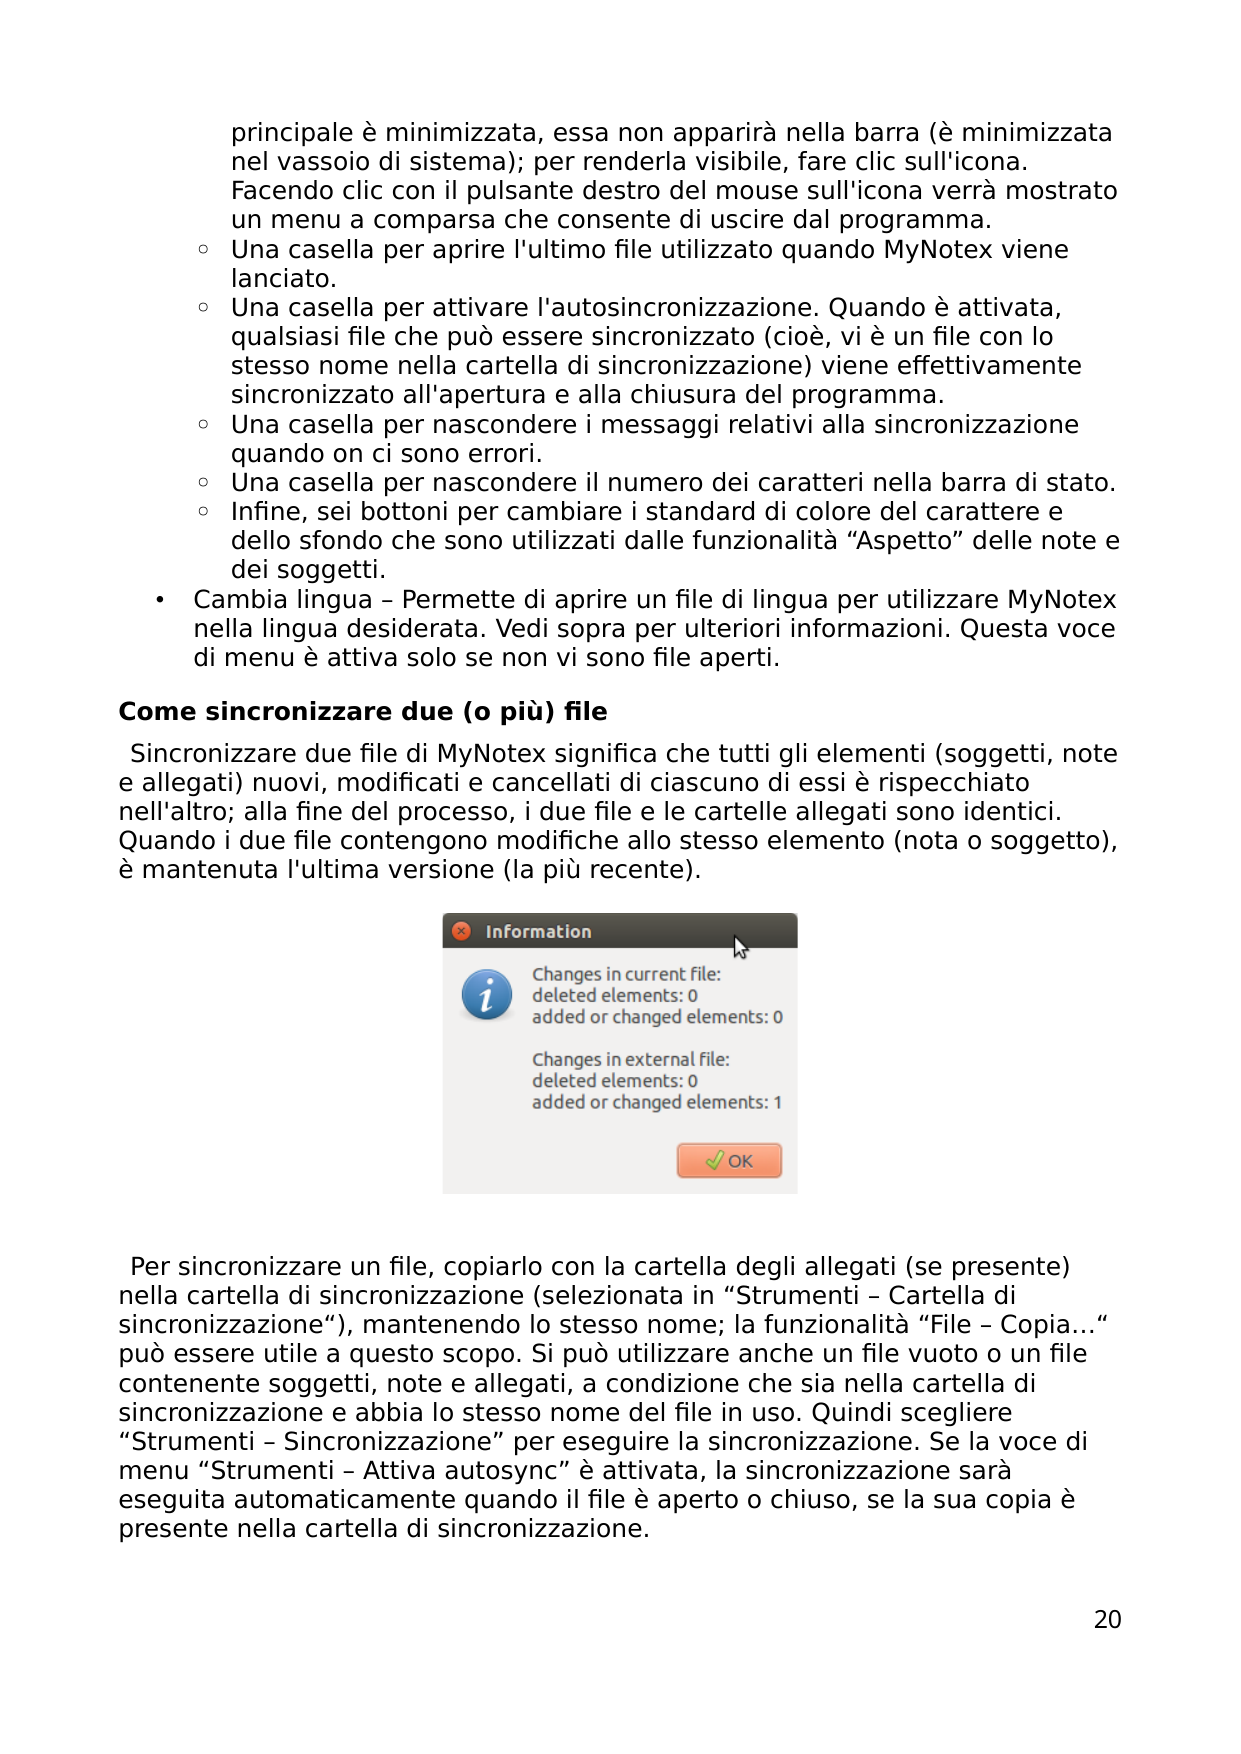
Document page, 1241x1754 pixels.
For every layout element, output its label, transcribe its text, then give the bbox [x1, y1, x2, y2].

list Una casella per nascondere il numero dei caratteri nella barra di stato. [193, 468, 1122, 497]
list Una casella per attivare l'autosincronizzazione. Quando è attivata, qualsiasi file che può essere sincronizzato (cioè, vi è un file con lo stesso nome nella cartella di sincronizzazione) viene effettivamente sincronizzato all'apertura e alla chiusura del programma. [193, 293, 1122, 410]
list Cambia lingua – Permette di aprire un file di lingua per utilizzare MyNotex nella lingua desiderata. Vedi sopra per ulteriori informazioni. Questa voce di menu è attiva solo se non vi sono file aperti. [156, 585, 1122, 672]
text Sincronizzare due file di MyNotex significa che tutti gli elementi (soggetti, note e allegati) nuovi, modificati e cancellati di ciascuno di essi è rispecchiato nell'altro; alla fine del processo, i due file e le cartelle allegati sono identici. Quando i due file contengono modifiche allo stesso elemento (nota o soggetto), è mantenuta l'ultima versione (la più recente). [118, 739, 1122, 885]
list Infine, sei bottoni per cambiare i standard di colore del carattere e dello sfondo che sono utilizzati dalle funzionalità “Aspetto” delle note e dei soggetti. [193, 497, 1122, 585]
list Una casella per aprire l'ultimo file utilizzato quando MyNotex viene lanciato. [193, 235, 1122, 293]
text Per sincronizzare un file, copiarlo con la cartella degli allegati (se presente) nella cartella di sincronizzazione (selezionata in “Strumenti – Cartella di sincronizzazione“), mantenendo lo stesso nome; la funzionalità “File – Copia…“ può essere utile a questo scopo. Si può utilizzare anche un file vuoto o un file contenente soggetti, note e allegati, a condizione che sia nella cartella di sincronizzazione e abbia lo stesso nome del file in uso. Quindi scegliere “Strumenti – Sincronizzazione” per eseguire la sincronizzazione. Se la voce di menu “Strumenti – Attiva autosync” è attivata, la sincronizzazione sarà eseguita automaticamente quando il file è aperto o chiuso, se la sua copia è presente nella cartella di sincronizzazione. [118, 1252, 1122, 1544]
list Una casella per nascondere i messaggi relativi alla sincronizzazione quando on ci sono errori. [193, 410, 1122, 468]
list principale è minimizzata, essa non apparirà nella barra (è minimizzata nel vassoio di sistema); per renderla visibile, fare clic sull'icona. Facendo clic con il pulsante destro del mouse sull'icona verrà mostrato un menu a comparsa che consente di uscire dal programma. [193, 118, 1122, 235]
subtitle Come sincronizzare due (o più) file [118, 697, 1122, 726]
picture [442, 913, 798, 1194]
